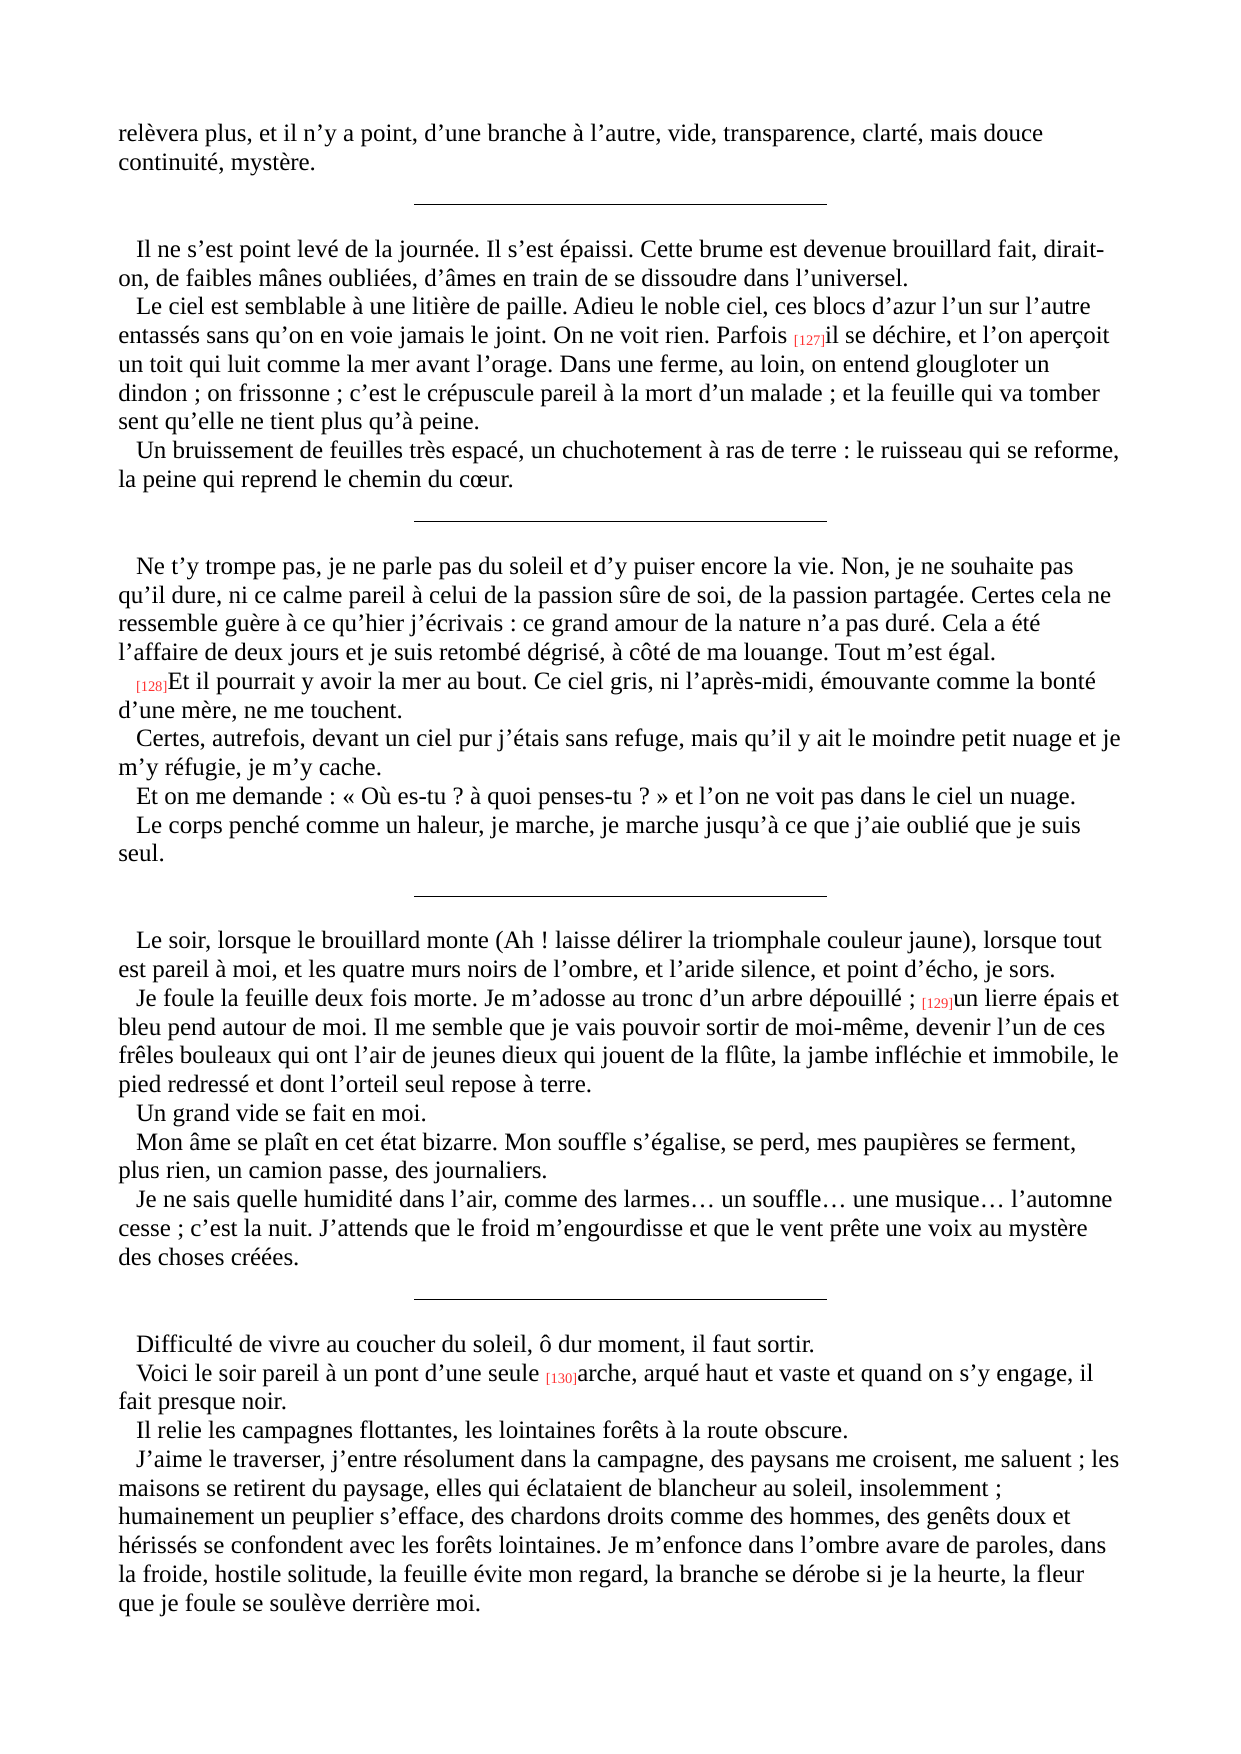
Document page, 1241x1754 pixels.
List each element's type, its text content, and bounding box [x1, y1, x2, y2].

text Le ciel est semblable à une litière de paille. Adieu le noble ciel, ces blocs d’azur l’un sur l’autre entassés sans qu’on en voie jamais le joint. On ne voit rien. Parfois [127]il se déchire, et l’on aperçoit un toit qui luit comme la mer avant l’orage. Dans une ferme, au loin, on entend glougloter un dindon ; on frissonne ; c’est le crépuscule pareil à la mort d’un malade ; et la feuille qui va tomber sent qu’elle ne tient plus qu’à peine. [118, 291, 1122, 435]
text Certes, autrefois, devant un ciel pur j’étais sans refuge, mais qu’il y ait le moindre petit nuage et je m’y réfugie, je m’y cache. [118, 723, 1122, 781]
text Voici le soir pareil à un pont d’une seule [130]arche, arqué haut et vaste et quand on s’y engage, il fait presque noir. [118, 1358, 1122, 1415]
text Le corps penché comme un haleur, je marche, je marche jusqu’à ce que j’aie oublié que je suis seul. [118, 810, 1122, 867]
text Mon âme se plaît en cet état bizarre. Mon souffle s’égalise, se perd, mes paupières se ferment, plus rien, un camion passe, des journaliers. [118, 1127, 1122, 1184]
text Un bruissement de feuilles très espacé, un chuchotement à ras de terre : le ruisseau qui se reforme, la peine qui reprend le chemin du cœur. [118, 435, 1122, 493]
text Je foule la feuille deux fois morte. Je m’adosse au tronc d’un arbre dépouillé ; [129]un lierre épais et bleu pend autour de moi. Il me semble que je vais pouvoir sortir de moi-même, devenir l’un de ces frêles bouleaux qui ont l’air de jeunes dieux qui jouent de la flûte, la jambe infléchie et immobile, le pied redressé et dont l’orteil seul repose à terre. [118, 983, 1122, 1098]
text J’aime le traverser, j’entre résolument dans la campagne, des paysans me croisent, me saluent ; les maisons se retirent du paysage, elles qui éclataient de blancheur au soleil, insolemment ; humainement un peuplier s’efface, des chardons droits comme des hommes, des genêts doux et hérissés se confondent avec les forêts lointaines. Je m’enfonce dans l’ombre avare de paroles, dans la froide, hostile solitude, la feuille évite mon regard, la branche se dérobe si je la heurte, la fleur que je foule se soulève derrière moi. [118, 1444, 1122, 1616]
text Il relie les campagnes flottantes, les lointaines forêts à la route obscure. [118, 1415, 1122, 1444]
text Il ne s’est point levé de la journée. Il s’est épaissi. Cette brume est devenue brouillard fait, dirait-on, de faibles mânes oubliées, d’âmes en train de se dissoudre dans l’universel. [118, 234, 1122, 291]
text relèvera plus, et il n’y a point, d’une branche à l’autre, vide, transparence, clarté, mais douce continuité, mystère. [118, 118, 1122, 176]
text Le soir, lorsque le brouillard monte (Ah ! laisse délirer la triomphale couleur jaune), lorsque tout est pareil à moi, et les quatre murs noirs de l’ombre, et l’aride silence, et point d’écho, je sors. [118, 926, 1122, 983]
text Je ne sais quelle humidité dans l’air, comme des larmes… un souffle… une musique… l’automne cesse ; c’est la nuit. J’attends que le froid m’engourdisse et que le vent prête une voix au mystère des choses créées. [118, 1184, 1122, 1271]
text Difficulté de vivre au coucher du soleil, ô dur moment, il faut sortir. [118, 1329, 1122, 1358]
text Ne t’y trompe pas, je ne parle pas du soleil et d’y puiser encore la vie. Non, je ne souhaite pas qu’il dure, ni ce calme pareil à celui de la passion sûre de soi, de la passion partagée. Certes cela ne ressemble guère à ce qu’hier j’écrivais : ce grand amour de la nature n’a pas duré. Cela a été l’affaire de deux jours et je suis retombé dégrisé, à côté de ma louange. Tout m’est égal. [118, 551, 1122, 666]
text [128]Et il pourrait y avoir la mer au bout. Ce ciel gris, ni l’après-midi, émouvante comme la bonté d’une mère, ne me touchent. [118, 666, 1122, 723]
text Un grand vide se fait en moi. [118, 1098, 1122, 1127]
text Et on me demande : « Où es-tu ? à quoi penses-tu ? » et l’on ne voit pas dans le ciel un nuage. [118, 781, 1122, 810]
